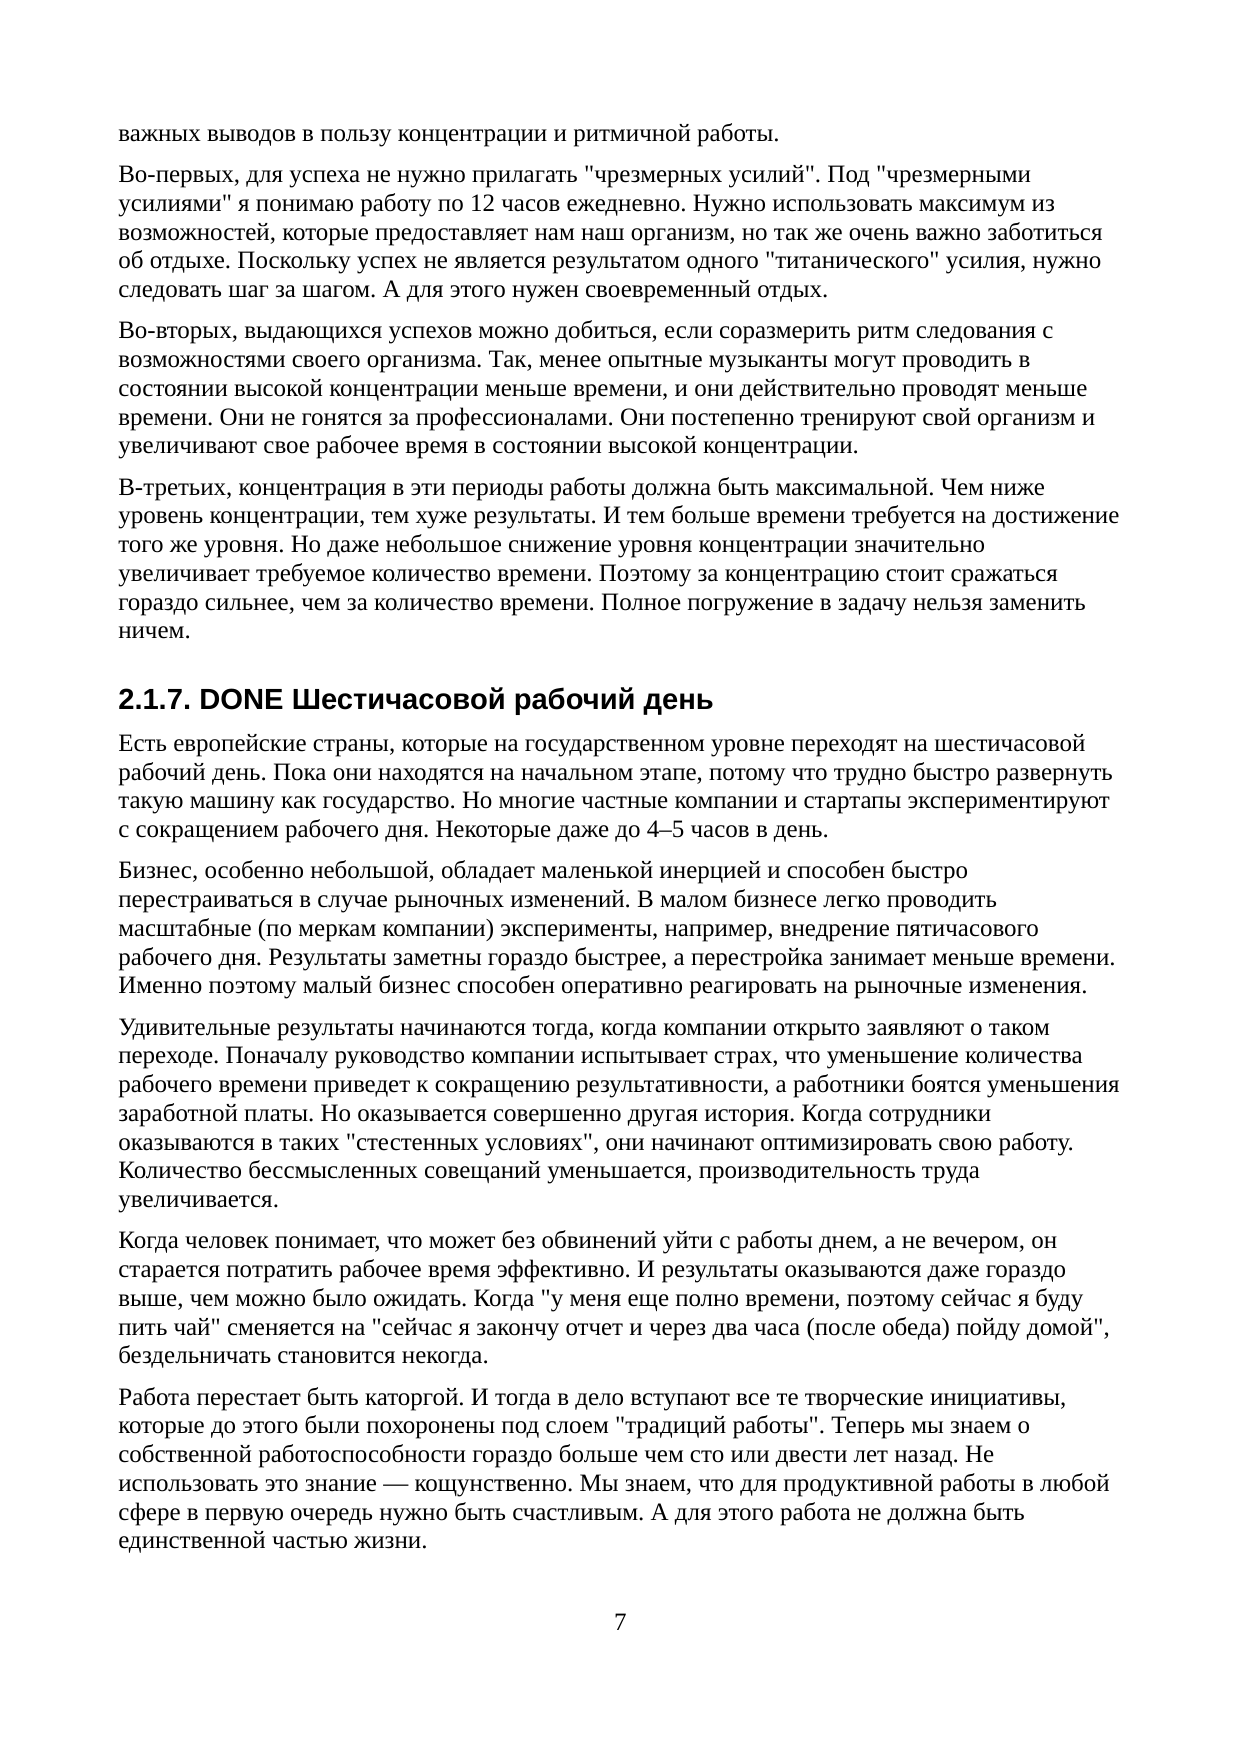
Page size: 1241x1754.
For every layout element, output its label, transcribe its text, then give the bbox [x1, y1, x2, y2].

text Удивительные результаты начинаются тогда, когда компании открыто заявляют о таком переходе. Поначалу руководство компании испытывает страх, что уменьшение количества рабочего времени приведет к сокращению результативности, а работники боятся уменьшения заработной платы. Но оказывается совершенно другая история. Когда сотрудники оказываются в таких "стестенных условиях", они начинают оптимизировать свою работу. Количество бессмысленных совещаний уменьшается, производительность труда увеличивается. [118, 1012, 1122, 1213]
text важных выводов в пользу концентрации и ритмичной работы. [118, 118, 1122, 147]
text Работа перестает быть каторгой. И тогда в дело вступают все те творческие инициативы, которые до этого были похоронены под слоем "традиций работы". Теперь мы знаем о собственной работоспособности гораздо больше чем сто или двести лет назад. Не использовать это знание — кощунственно. Мы знаем, что для продуктивной работы в любой сфере в первую очередь нужно быть счастливым. А для этого работа не должна быть единственной частью жизни. [118, 1382, 1122, 1554]
text Во-первых, для успеха не нужно прилагать "чрезмерных усилий". Под "чрезмерными усилиями" я понимаю работу по 12 часов ежедневно. Нужно использовать максимум из возможностей, которые предоставляет нам наш организм, но так же очень важно заботиться об отдыхе. Поскольку успех не является результатом одного "титанического" усилия, нужно следовать шаг за шагом. А для этого нужен своевременный отдых. [118, 159, 1122, 303]
text Есть европейские страны, которые на государственном уровне переходят на шестичасовой рабочий день. Пока они находятся на начальном этапе, потому что трудно быстро развернуть такую машину как государство. Но многие частные компании и стартапы экспериментируют с сокращением рабочего дня. Некоторые даже до 4–5 часов в день. [118, 728, 1122, 843]
text Во-вторых, выдающихся успехов можно добиться, если соразмерить ритм следования с возможностями своего организма. Так, менее опытные музыканты могут проводить в состоянии высокой концентрации меньше времени, и они действительно проводят меньше времени. Они не гонятся за профессионалами. Они постепенно тренируют свой организм и увеличивают свое рабочее время в состоянии высокой концентрации. [118, 316, 1122, 459]
text Когда человек понимает, что может без обвинений уйти с работы днем, а не вечером, он старается потратить рабочее время эффективно. И результаты оказываются даже гораздо выше, чем можно было ожидать. Когда "у меня еще полно времени, поэтому сейчас я буду пить чай" сменяется на "сейчас я закончу отчет и через два часа (после обеда) пойду домой", бездельничать становится некогда. [118, 1225, 1122, 1369]
subtitle DONE Шестичасовой рабочий день [118, 682, 1122, 715]
text Бизнес, особенно небольшой, обладает маленькой инерцией и способен быстро перестраиваться в случае рыночных изменений. В малом бизнесе легко проводить масштабные (по меркам компании) эксперименты, например, внедрение пятичасового рабочего дня. Результаты заметны гораздо быстрее, а перестройка занимает меньше времени. Именно поэтому малый бизнес способен оперативно реагировать на рыночные изменения. [118, 855, 1122, 999]
text В-третьих, концентрация в эти периоды работы должна быть максимальной. Чем ниже уровень концентрации, тем хуже результаты. И тем больше времени требуется на достижение того же уровня. Но даже небольшое снижение уровня концентрации значительно увеличивает требуемое количество времени. Поэтому за концентрацию стоит сражаться гораздо сильнее, чем за количество времени. Полное погружение в задачу нельзя заменить ничем. [118, 472, 1122, 644]
